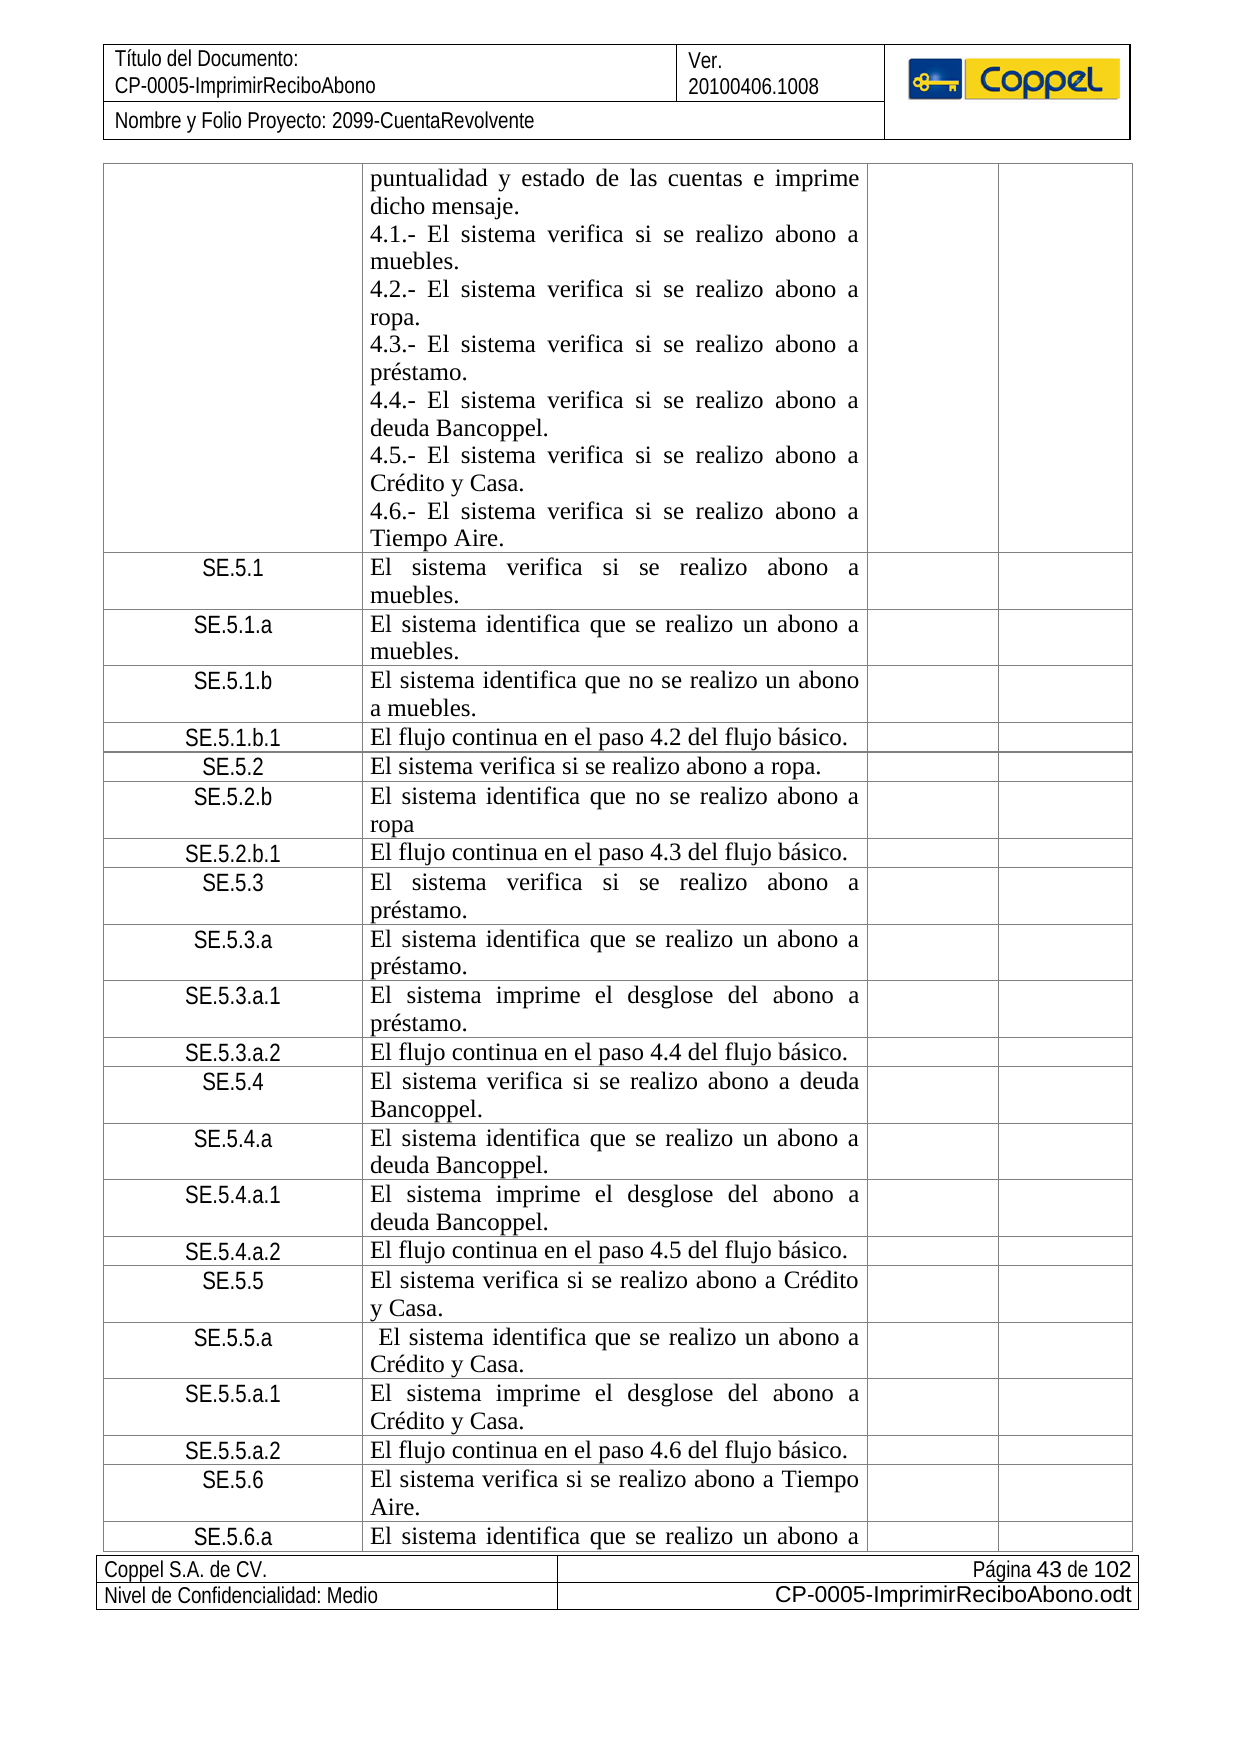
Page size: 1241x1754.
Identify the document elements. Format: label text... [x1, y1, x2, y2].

table_cell SE.5.5 [104, 1266, 362, 1322]
table_cell SE.5.5.a [104, 1323, 362, 1378]
table_cell SE.5.3 [104, 868, 362, 924]
table_cell [868, 782, 998, 837]
table_cell [868, 553, 998, 609]
table_cell SE.5.1.b.1 [104, 723, 362, 751]
table_cell El flujo continua en el paso 4.4 del flujo básico. [363, 1038, 867, 1066]
table_cell [999, 1436, 1132, 1464]
table_cell [999, 1067, 1132, 1123]
table_cell El sistema imprime el desglose del abono a Crédito y Casa. [363, 1379, 867, 1435]
table_cell puntualidad y estado de las cuentas e imprime dicho mensaje. 4.1.- El sistema verifica si se realizo abono a muebles. 4.2.- El sistema verifica si se realizo abono a ropa. 4.3.- El sistema verifica si se realizo abono a préstamo. 4.4.- El sistema verifica si se realizo abono a deuda Bancoppel. 4.5.- El sistema verifica si se realizo abono a Crédito y Casa. 4.6.- El sistema verifica si se realizo abono a Tiempo Aire. [363, 164, 867, 552]
table_cell SE.5.4 [104, 1067, 362, 1123]
table_cell [868, 164, 998, 552]
table_cell [999, 1180, 1132, 1236]
table_cell [999, 868, 1132, 924]
table_cell [868, 723, 998, 751]
table_cell SE.5.5.a.1 [104, 1379, 362, 1435]
table_cell [868, 1323, 998, 1378]
table_cell SE.5.5.a.2 [104, 1436, 362, 1464]
table_cell SE.5.4.a.2 [104, 1237, 362, 1265]
table_cell SE.5.3.a.2 [104, 1038, 362, 1066]
table_cell [999, 782, 1132, 837]
table_cell [868, 1266, 998, 1322]
table_cell SE.5.2.b [104, 782, 362, 837]
table_cell [868, 1465, 998, 1521]
table_cell [868, 666, 998, 722]
table_cell El sistema imprime el desglose del abono a préstamo. [363, 981, 867, 1037]
table_cell [868, 1522, 998, 1551]
table_cell El sistema verifica si se realizo abono a deuda Bancoppel. [363, 1067, 867, 1123]
table_cell [868, 1124, 998, 1179]
table_cell [999, 723, 1132, 751]
table_cell [999, 1124, 1132, 1179]
table_cell [999, 553, 1132, 609]
table_cell SE.5.2 [104, 753, 362, 781]
table_cell El flujo continua en el paso 4.3 del flujo básico. [363, 839, 867, 867]
table_cell El sistema identifica que se realizo un abono a préstamo. [363, 925, 867, 980]
table_cell SE.5.6 [104, 1465, 362, 1521]
table_cell SE.5.1.b [104, 666, 362, 722]
table_cell [868, 925, 998, 980]
table_cell [999, 666, 1132, 722]
table_cell El sistema verifica si se realizo abono a Crédito y Casa. [363, 1266, 867, 1322]
table_cell [999, 1522, 1132, 1551]
table_cell [999, 1038, 1132, 1066]
table_cell SE.5.3.a.1 [104, 981, 362, 1037]
table_cell [999, 1465, 1132, 1521]
table_cell El sistema verifica si se realizo abono a Tiempo Aire. [363, 1465, 867, 1521]
table_cell SE.5.4.a.1 [104, 1180, 362, 1236]
table_cell El flujo continua en el paso 4.5 del flujo básico. [363, 1237, 867, 1265]
table_cell [999, 925, 1132, 980]
table_cell [999, 839, 1132, 867]
table_cell El sistema verifica si se realizo abono a muebles. [363, 553, 867, 609]
table_cell [999, 753, 1132, 781]
table_cell [999, 981, 1132, 1037]
table_cell [868, 1038, 998, 1066]
table_cell SE.5.1 [104, 553, 362, 609]
table_cell El flujo continua en el paso 4.2 del flujo básico. [363, 723, 867, 751]
table_cell El flujo continua en el paso 4.6 del flujo básico. [363, 1436, 867, 1464]
table_cell [868, 981, 998, 1037]
table_cell [868, 1237, 998, 1265]
table_cell [868, 1436, 998, 1464]
table_cell [868, 610, 998, 665]
table_cell El sistema identifica que se realizo un abono a muebles. [363, 610, 867, 665]
table_cell El sistema identifica que se realizo un abono a deuda Bancoppel. [363, 1124, 867, 1179]
table_cell [999, 1323, 1132, 1378]
table_cell El sistema identifica que se realizo un abono a Crédito y Casa. [363, 1323, 867, 1378]
table_cell [104, 164, 362, 552]
table_cell [999, 164, 1132, 552]
table_cell [868, 839, 998, 867]
table_cell [868, 1180, 998, 1236]
table_cell [999, 610, 1132, 665]
table_cell El sistema imprime el desglose del abono a deuda Bancoppel. [363, 1180, 867, 1236]
table_cell [868, 1067, 998, 1123]
table_cell El sistema verifica si se realizo abono a ropa. [363, 753, 867, 781]
table_cell SE.5.2.b.1 [104, 839, 362, 867]
table_cell [868, 753, 998, 781]
table_cell [868, 868, 998, 924]
table_cell [999, 1266, 1132, 1322]
table_cell [868, 1379, 998, 1435]
table_cell [999, 1379, 1132, 1435]
table_cell SE.5.6.a [104, 1522, 362, 1551]
table_cell SE.5.3.a [104, 925, 362, 980]
table_cell SE.5.4.a [104, 1124, 362, 1179]
table_cell El sistema verifica si se realizo abono a préstamo. [363, 868, 867, 924]
table_cell [999, 1237, 1132, 1265]
table_cell El sistema identifica que no se realizo abono a ropa [363, 782, 867, 837]
table_cell El sistema identifica que se realizo un abono a [363, 1522, 867, 1551]
table_cell SE.5.1.a [104, 610, 362, 665]
table_cell El sistema identifica que no se realizo un abono a muebles. [363, 666, 867, 722]
